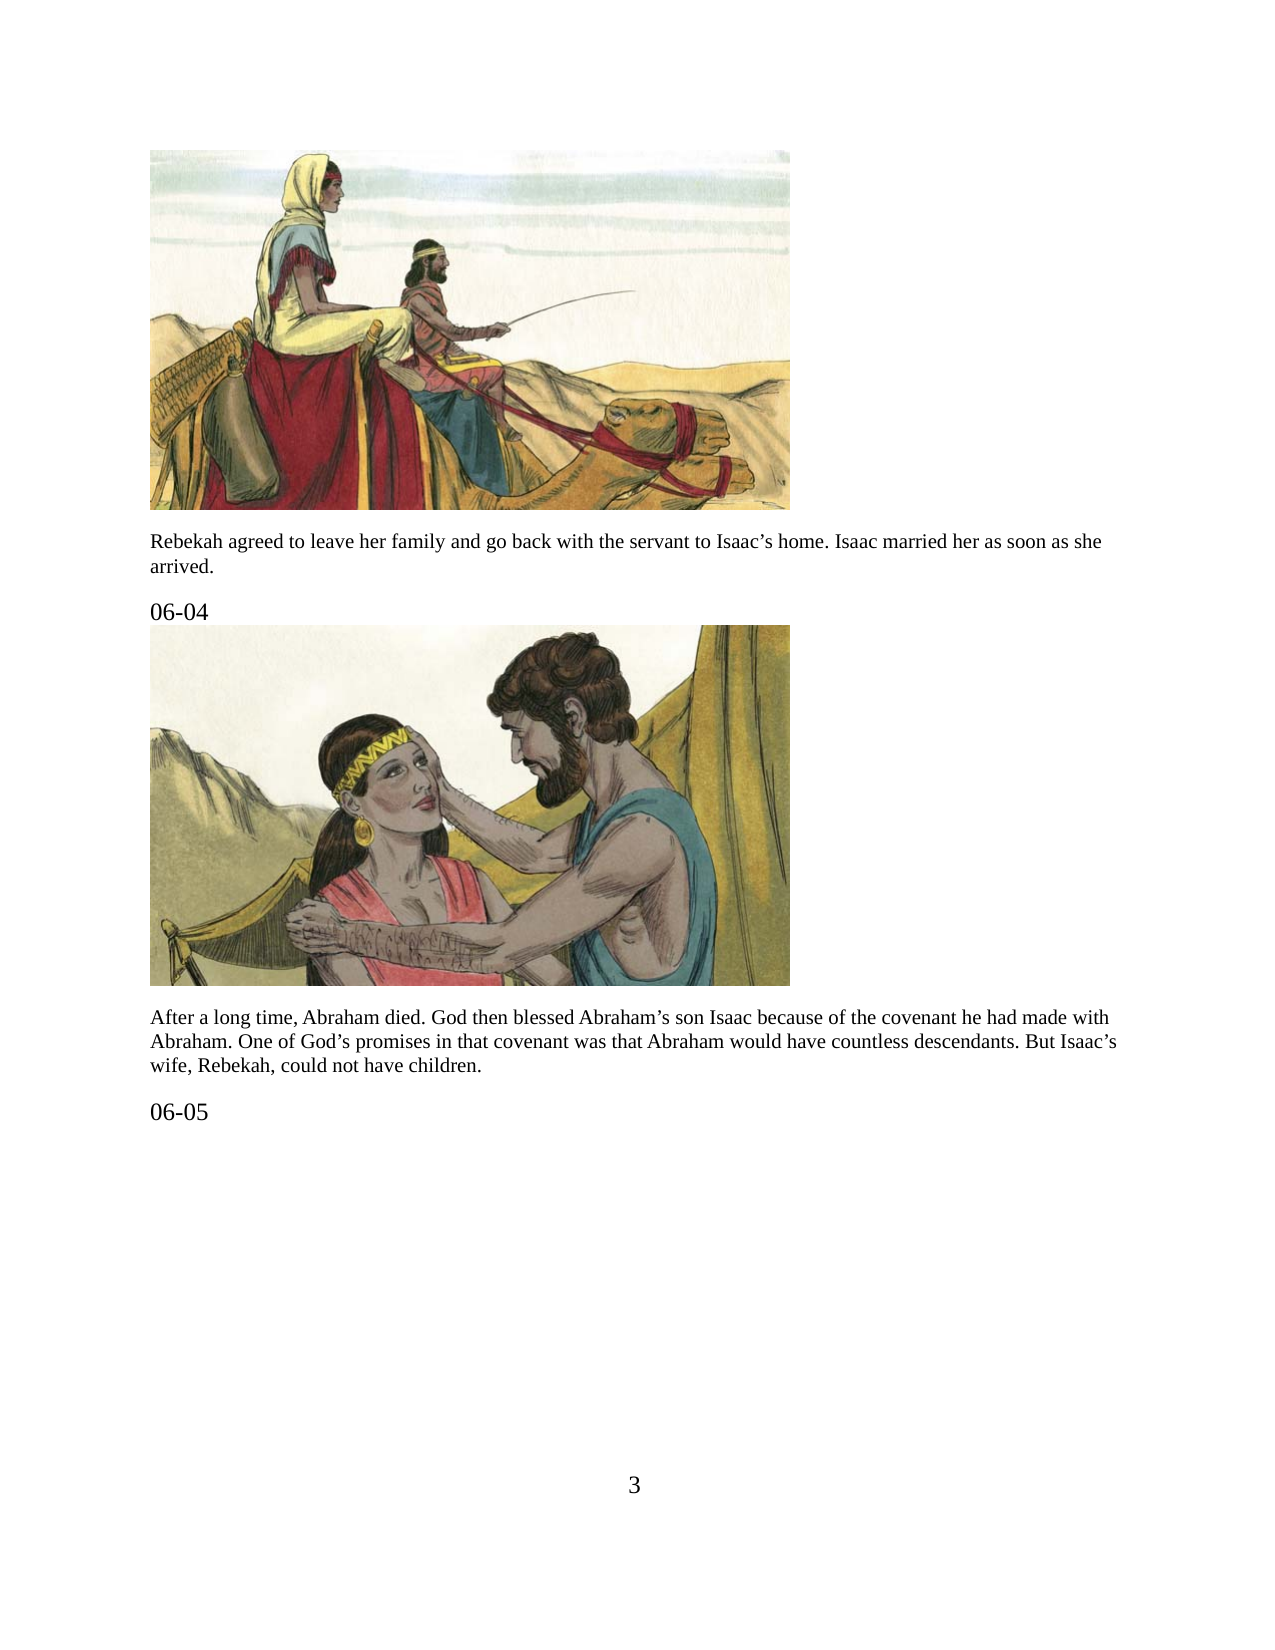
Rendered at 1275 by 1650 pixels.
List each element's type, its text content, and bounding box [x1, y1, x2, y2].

text After a long time, Abraham died. God then blessed Abraham’s son Isaac because of the covenant he had made with Abraham. One of God’s promises in that covenant was that Abraham would have countless descendants. But Isaac’s wife, Rebekah, could not have children. [150, 1005, 1125, 1077]
subtitle 06-05 [150, 1097, 1125, 1126]
picture [150, 150, 790, 510]
picture [150, 625, 790, 986]
subtitle 06-04 [150, 597, 1125, 626]
text Rebekah agreed to leave her family and go back with the servant to Isaac’s home. Isaac married her as soon as she arrived. [150, 529, 1125, 578]
